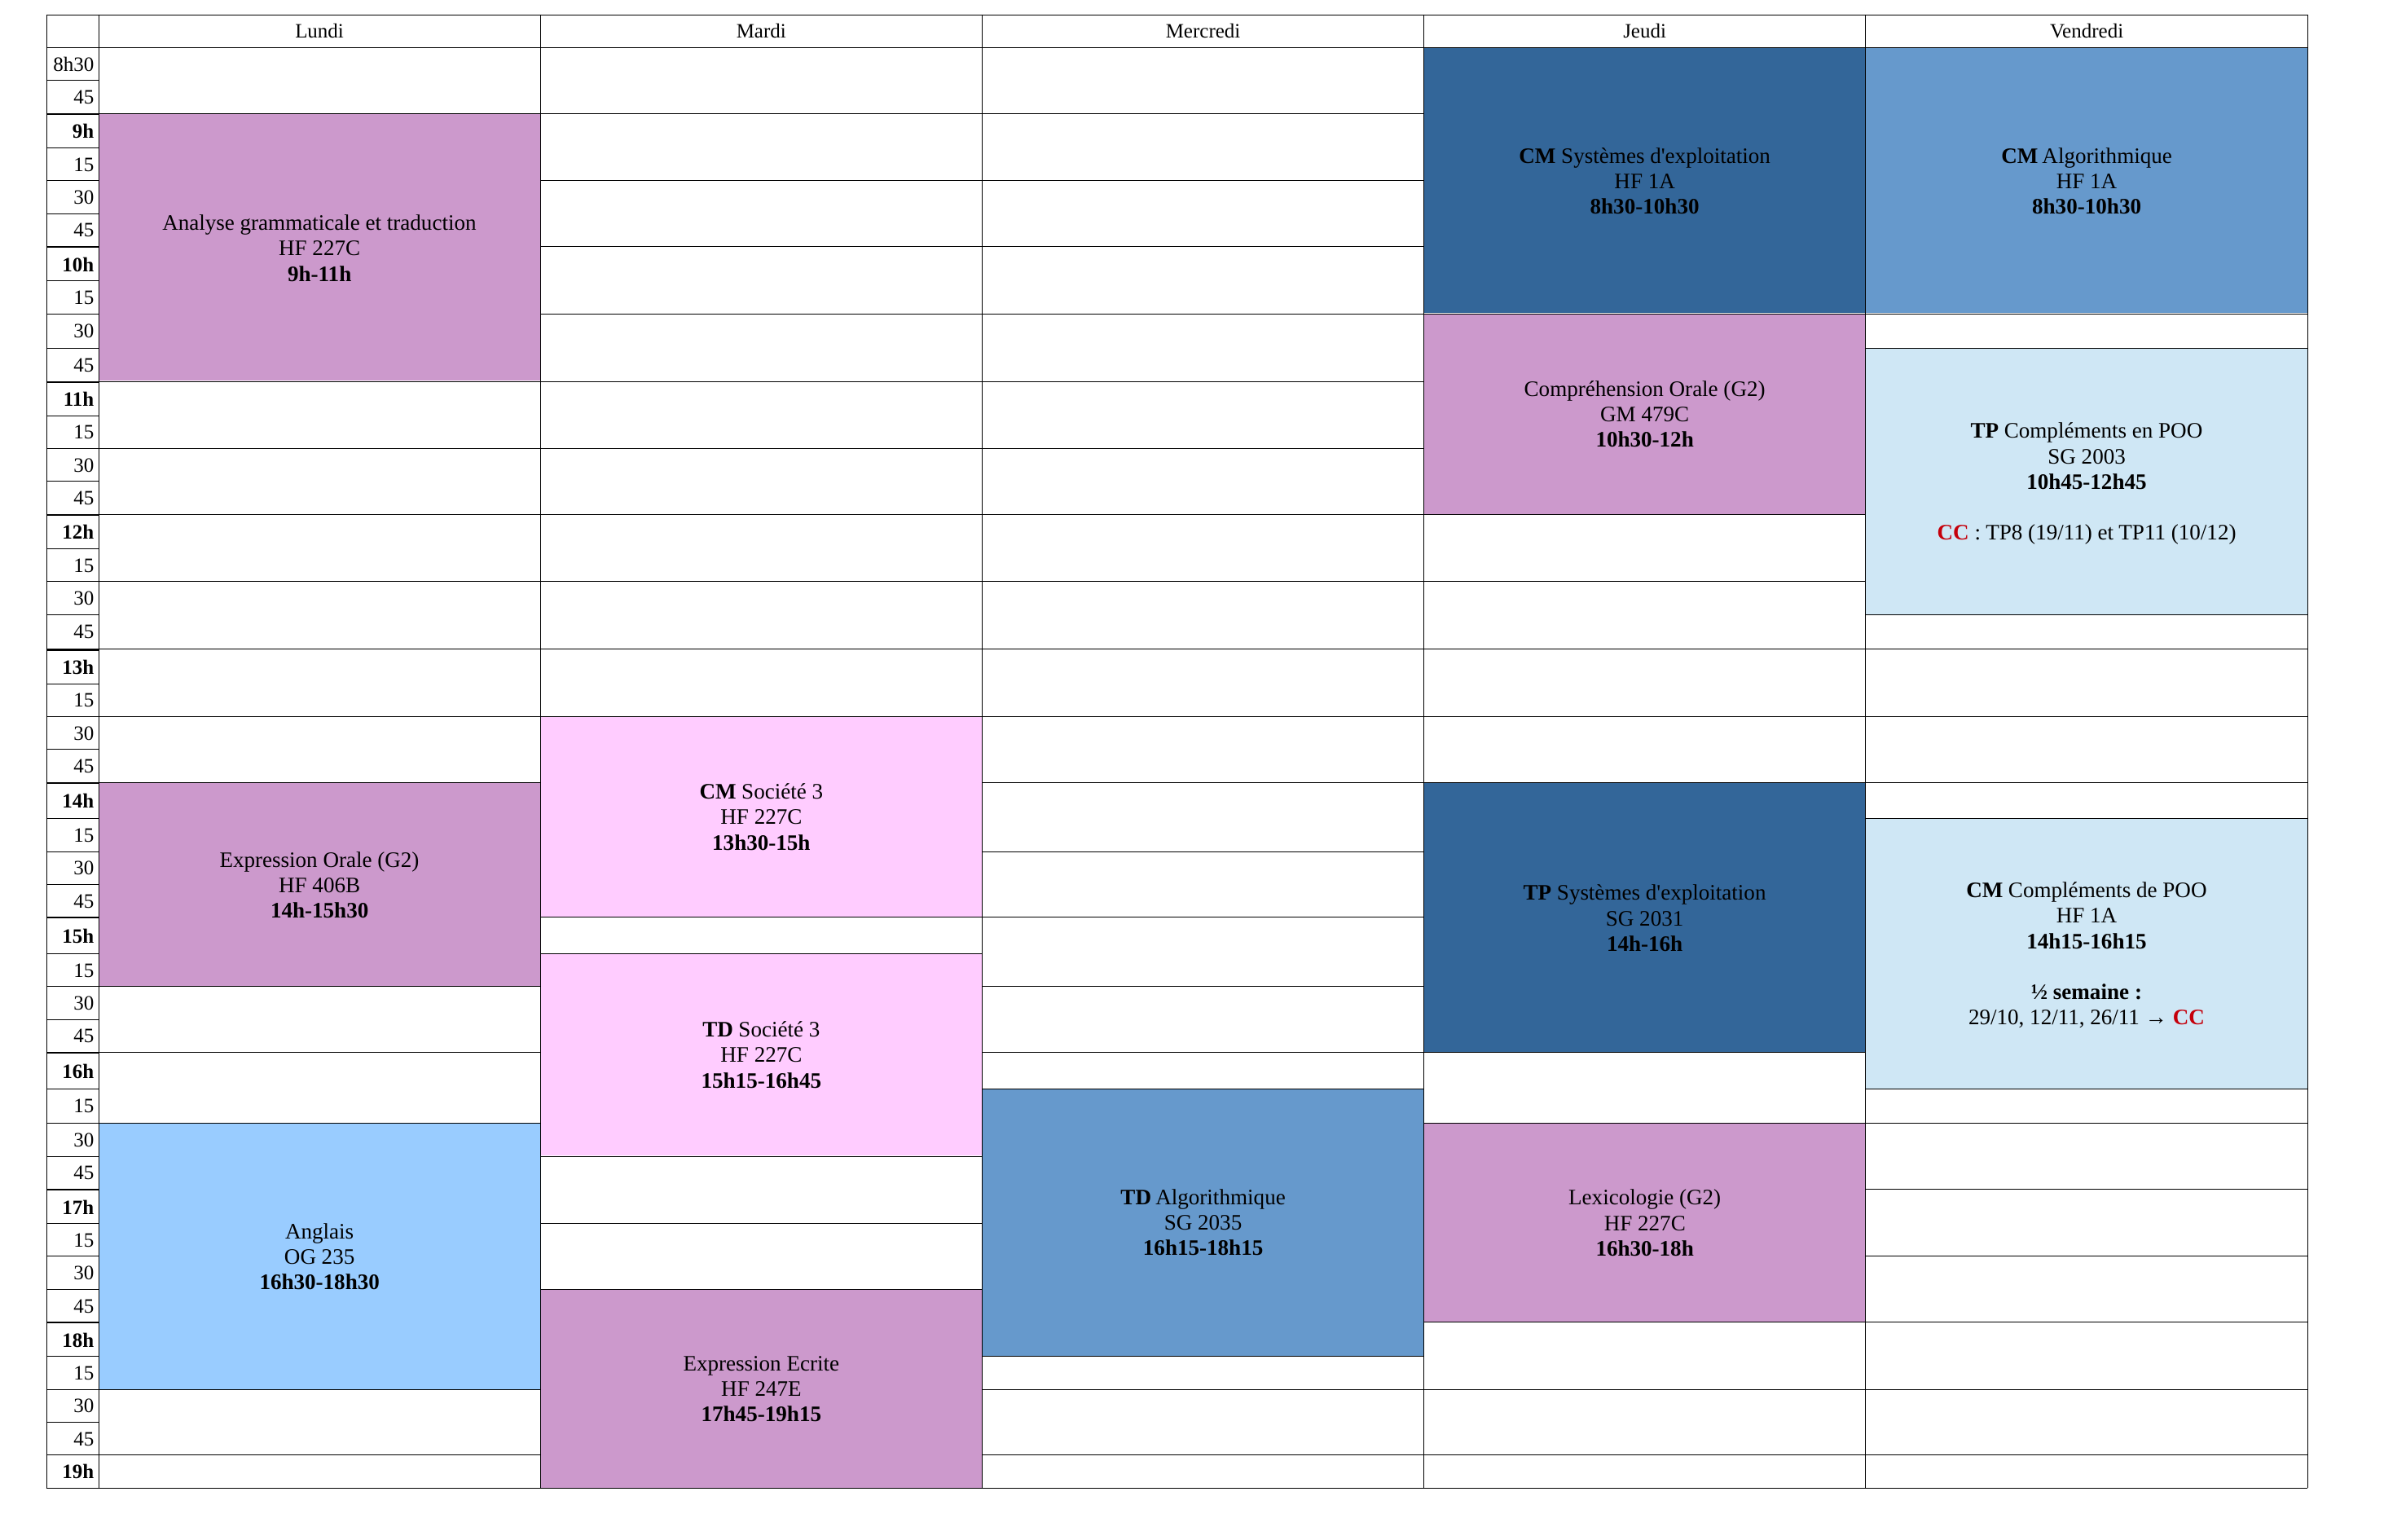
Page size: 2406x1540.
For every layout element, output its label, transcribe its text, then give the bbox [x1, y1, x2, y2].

table_header Lundi [99, 15, 540, 47]
table_cell [541, 382, 982, 448]
table_cell [983, 1390, 1423, 1454]
table_cell 30 [47, 181, 99, 213]
table_cell [1424, 582, 1865, 649]
table_cell [1866, 1322, 2307, 1389]
table_cell 45 [47, 214, 99, 246]
table_cell [1424, 649, 1865, 716]
table_cell 19h [47, 1455, 99, 1488]
table_cell 15 [47, 281, 99, 313]
table_cell [1866, 315, 2307, 348]
table_cell [1866, 615, 2307, 649]
table_cell Anglais OG 235 16h30-18h30 [99, 1124, 540, 1389]
table_cell 30 [47, 717, 99, 749]
table_cell 15 [47, 416, 99, 448]
table_cell 30 [47, 1124, 99, 1155]
table_cell [1866, 1124, 2307, 1189]
table_cell Compréhension Orale (G2) GM 479C 10h30-12h [1424, 315, 1865, 514]
table_cell [1424, 717, 1865, 781]
table_cell [983, 717, 1423, 781]
table_cell CM Société 3 HF 227C 13h30-15h [541, 717, 982, 917]
table_cell TD Algorithmique SG 2035 16h15-18h15 [983, 1089, 1423, 1356]
table_cell 45 [47, 1157, 99, 1189]
table_cell [541, 1157, 982, 1223]
table_cell 45 [47, 750, 99, 781]
table_header Jeudi [1424, 15, 1865, 47]
table_cell Analyse grammaticale et traduction HF 227C 9h-11h [99, 114, 540, 381]
table_cell 45 [47, 615, 99, 649]
table_cell [983, 1455, 1423, 1488]
table_cell [99, 449, 540, 514]
table_cell 30 [47, 1390, 99, 1422]
table_cell [541, 114, 982, 180]
table_cell [1866, 1390, 2307, 1454]
table_cell 45 [47, 482, 99, 514]
table_cell [1424, 1390, 1865, 1454]
table_cell CM Systèmes d'exploitation HF 1A 8h30-10h30 [1424, 48, 1865, 313]
table_cell 30 [47, 582, 99, 614]
table_cell [983, 382, 1423, 448]
table_cell [1866, 1455, 2307, 1488]
table_cell [541, 48, 982, 113]
table_cell [983, 852, 1423, 917]
table_cell [983, 247, 1423, 313]
table_cell [983, 315, 1423, 381]
table_cell 17h [47, 1190, 99, 1223]
table_cell [983, 649, 1423, 716]
table_cell 15 [47, 954, 99, 986]
table_header [47, 15, 99, 47]
table_cell 10h [47, 248, 99, 280]
table_cell Lexicologie (G2) HF 227C 16h30-18h [1424, 1124, 1865, 1322]
table_cell 8h30 [47, 48, 99, 80]
table_cell [99, 649, 540, 716]
table_cell [99, 717, 540, 781]
table_cell [1424, 1322, 1865, 1389]
table_cell TP Compléments en POO SG 2003 10h45-12h45 CC : TP8 (19/11) et TP11 (10/12) [1866, 349, 2307, 614]
table_cell [541, 582, 982, 649]
table_cell 45 [47, 1290, 99, 1322]
table_header Mardi [541, 15, 982, 47]
table_cell [983, 917, 1423, 986]
table_cell TP Systèmes d'exploitation SG 2031 14h-16h [1424, 783, 1865, 1052]
table_cell 15 [47, 148, 99, 180]
table_cell Expression Ecrite HF 247E 17h45-19h15 [541, 1290, 982, 1488]
table_cell 15 [47, 1357, 99, 1389]
table_cell 15 [47, 1224, 99, 1256]
table_cell Expression Orale (G2) HF 406B 14h-15h30 [99, 783, 540, 986]
table_cell 14h [47, 784, 99, 818]
table_cell [983, 783, 1423, 851]
table_cell [983, 181, 1423, 246]
table_cell 30 [47, 1256, 99, 1289]
table_cell CM Compléments de POO HF 1A 14h15-16h15 ½ semaine : 29/10, 12/11, 26/11 → CC [1866, 819, 2307, 1089]
table_header Mercredi [983, 15, 1423, 47]
table_cell [1866, 717, 2307, 781]
table_cell 45 [47, 81, 99, 113]
table_cell 15 [47, 1089, 99, 1123]
table_cell 15 [47, 549, 99, 581]
table_cell 15 [47, 684, 99, 716]
table_cell 30 [47, 987, 99, 1019]
table_cell 30 [47, 315, 99, 348]
table_cell [99, 515, 540, 581]
table_cell [99, 987, 540, 1052]
table_cell [1866, 783, 2307, 818]
table_cell CM Algorithmique HF 1A 8h30-10h30 [1866, 48, 2307, 313]
table_cell [541, 649, 982, 716]
table_cell [541, 449, 982, 514]
table_cell [99, 1455, 540, 1488]
table_cell 15 [47, 819, 99, 851]
table_cell [1866, 1256, 2307, 1322]
table_cell [541, 247, 982, 313]
table_cell 12h [47, 516, 99, 548]
table_cell [99, 48, 540, 113]
table_cell [99, 582, 540, 649]
table_cell 11h [47, 383, 99, 416]
table_cell [983, 515, 1423, 581]
table_cell [541, 315, 982, 381]
table_cell 45 [47, 349, 99, 381]
table_cell TD Société 3 HF 227C 15h15-16h45 [541, 954, 982, 1155]
table_cell 9h [47, 115, 99, 147]
table_cell 16h [47, 1054, 99, 1089]
table_cell [99, 1053, 540, 1123]
table_cell [983, 582, 1423, 649]
table_cell [983, 449, 1423, 514]
table_cell 30 [47, 852, 99, 884]
table_cell 15h [47, 918, 99, 953]
table_cell [983, 48, 1423, 113]
table_cell [99, 1390, 540, 1454]
table_cell [1866, 1089, 2307, 1123]
table_cell 45 [47, 885, 99, 917]
table_cell [1866, 1190, 2307, 1256]
table_cell [1424, 515, 1865, 581]
table_cell 13h [47, 651, 99, 684]
table_cell [983, 1357, 1423, 1389]
table_cell [983, 1053, 1423, 1089]
table_cell [99, 382, 540, 448]
table_cell 18h [47, 1323, 99, 1356]
table_header Vendredi [1866, 15, 2307, 47]
table_cell [1866, 649, 2307, 716]
table_cell 45 [47, 1020, 99, 1052]
table_cell 30 [47, 449, 99, 481]
table_cell [983, 114, 1423, 180]
table_cell [1424, 1455, 1865, 1488]
table_cell 45 [47, 1423, 99, 1454]
table_cell [541, 1224, 982, 1289]
table_cell [541, 917, 982, 953]
table_cell [541, 181, 982, 246]
table_cell [541, 515, 982, 581]
table_cell [1424, 1053, 1865, 1123]
table_cell [983, 987, 1423, 1052]
